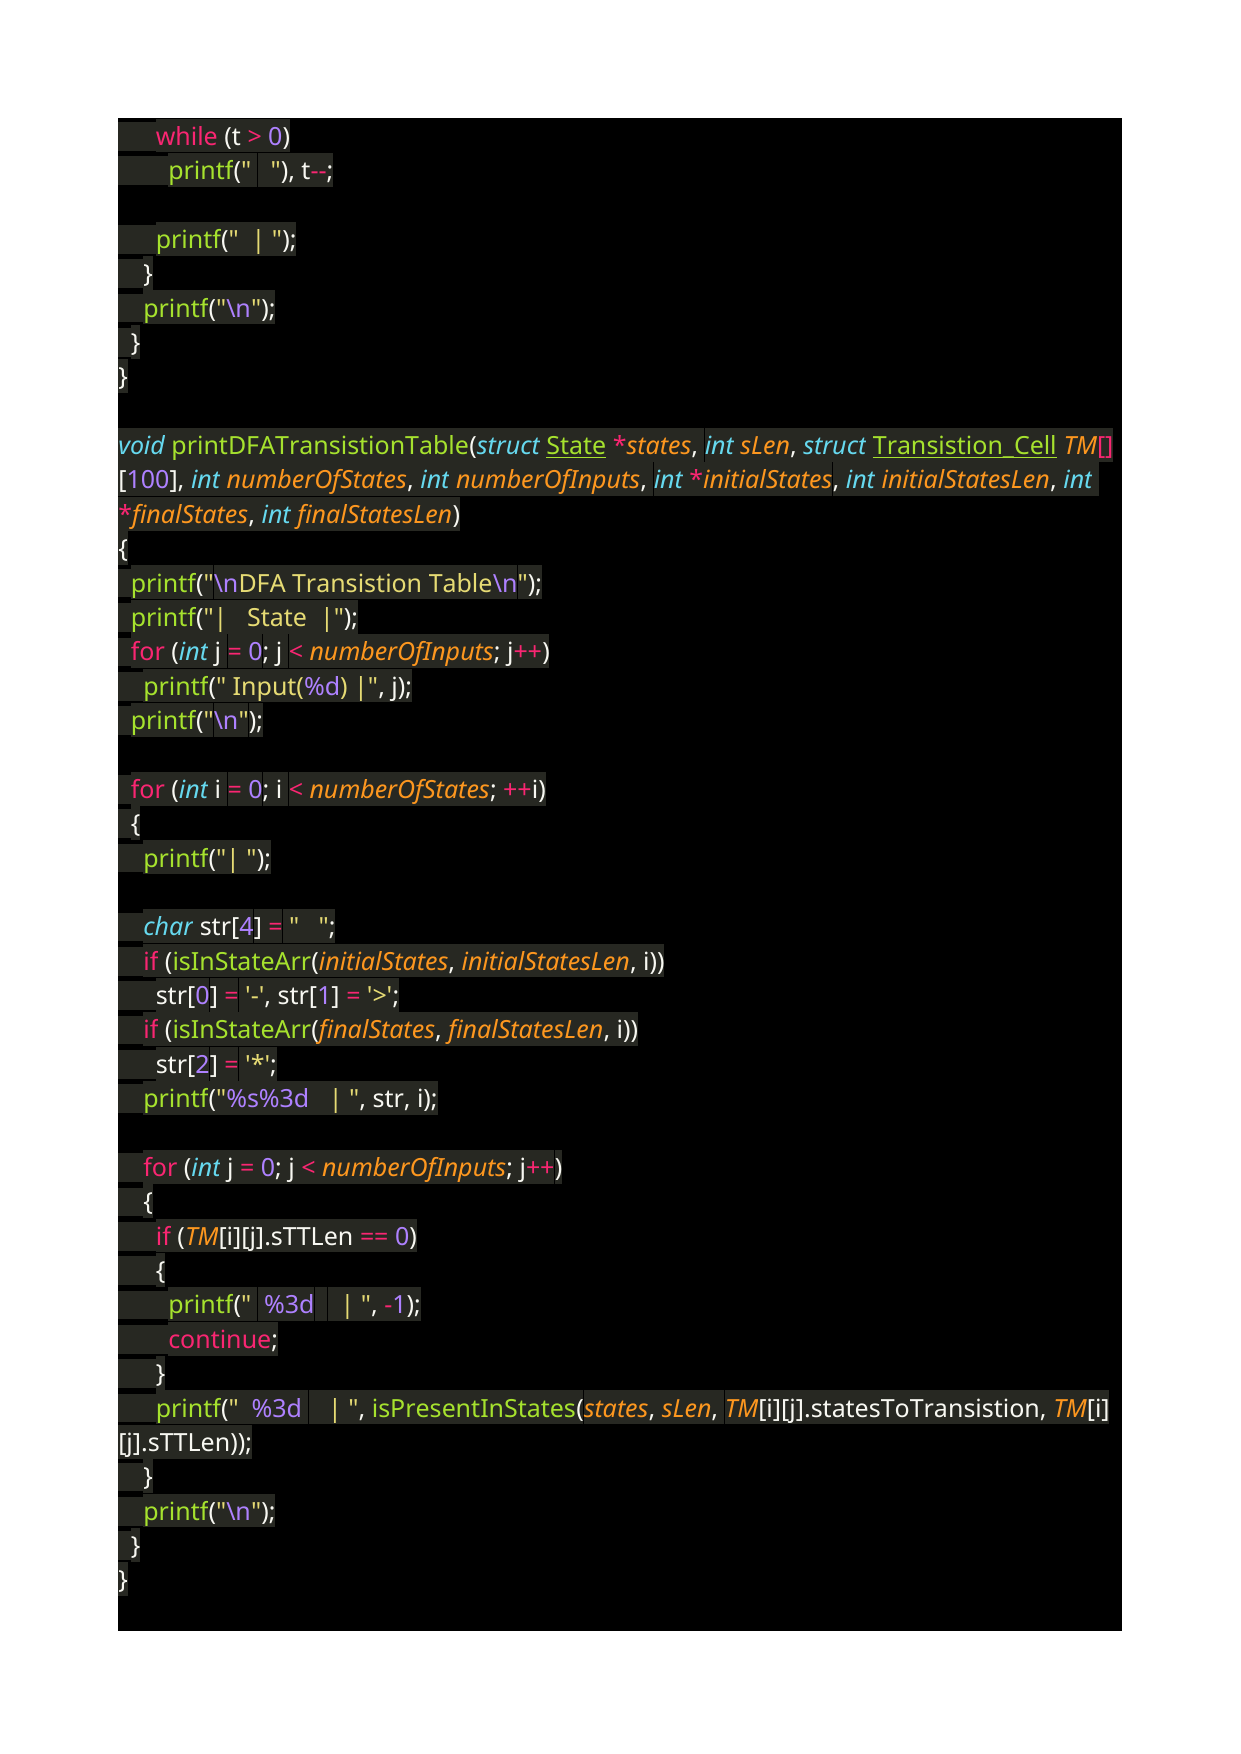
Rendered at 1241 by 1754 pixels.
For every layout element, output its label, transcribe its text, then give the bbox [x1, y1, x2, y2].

text printf("\n"); [118, 1493, 1122, 1527]
text { [118, 806, 1122, 840]
text char str[4] = " "; [118, 909, 1122, 943]
text printf("\n"); [118, 702, 1122, 737]
text } [118, 1356, 1122, 1390]
text printf(" "), t--; [118, 152, 1122, 187]
text { [118, 1184, 1122, 1218]
text printf("\n"); [118, 290, 1122, 324]
text printf(" %3d | ", isPresentInStates(states, sLen, TM[i][j].statesToTransistion, TM[i][j].sTTLen)); [118, 1390, 1122, 1459]
text printf(" | "); [118, 221, 1122, 256]
text printf("| State |"); [118, 599, 1122, 634]
text for (int i = 0; i < numberOfStates; ++i) [118, 771, 1122, 806]
text } [118, 1459, 1122, 1493]
text printf(" Input(%d) |", j); [118, 668, 1122, 702]
text if (isInStateArr(finalStates, finalStatesLen, i)) [118, 1012, 1122, 1046]
text } [118, 359, 1122, 393]
text printf("%s%3d | ", str, i); [118, 1081, 1122, 1115]
text for (int j = 0; j < numberOfInputs; j++) [118, 1149, 1122, 1184]
text str[0] = '-', str[1] = '>'; [118, 977, 1122, 1012]
text printf(" %3d | ", -1); [118, 1287, 1122, 1321]
text continue; [118, 1321, 1122, 1356]
text void printDFATransistionTable(struct State *states, int sLen, struct Transistion_Cell TM[][100], int numberOfStates, int numberOfInputs, int *initialStates, int initialStatesLen, int *finalStates, int finalStatesLen) [118, 427, 1122, 531]
text printf("\nDFA Transistion Table\n"); [118, 565, 1122, 599]
text { [118, 1252, 1122, 1287]
text } [118, 1562, 1122, 1596]
text while (t > 0) [118, 118, 1122, 152]
text { [118, 531, 1122, 565]
text } [118, 324, 1122, 359]
text if (TM[i][j].sTTLen == 0) [118, 1218, 1122, 1252]
text str[2] = '*'; [118, 1046, 1122, 1081]
text } [118, 1527, 1122, 1562]
text } [118, 256, 1122, 290]
text for (int j = 0; j < numberOfInputs; j++) [118, 634, 1122, 668]
text printf("| "); [118, 840, 1122, 874]
text if (isInStateArr(initialStates, initialStatesLen, i)) [118, 943, 1122, 977]
